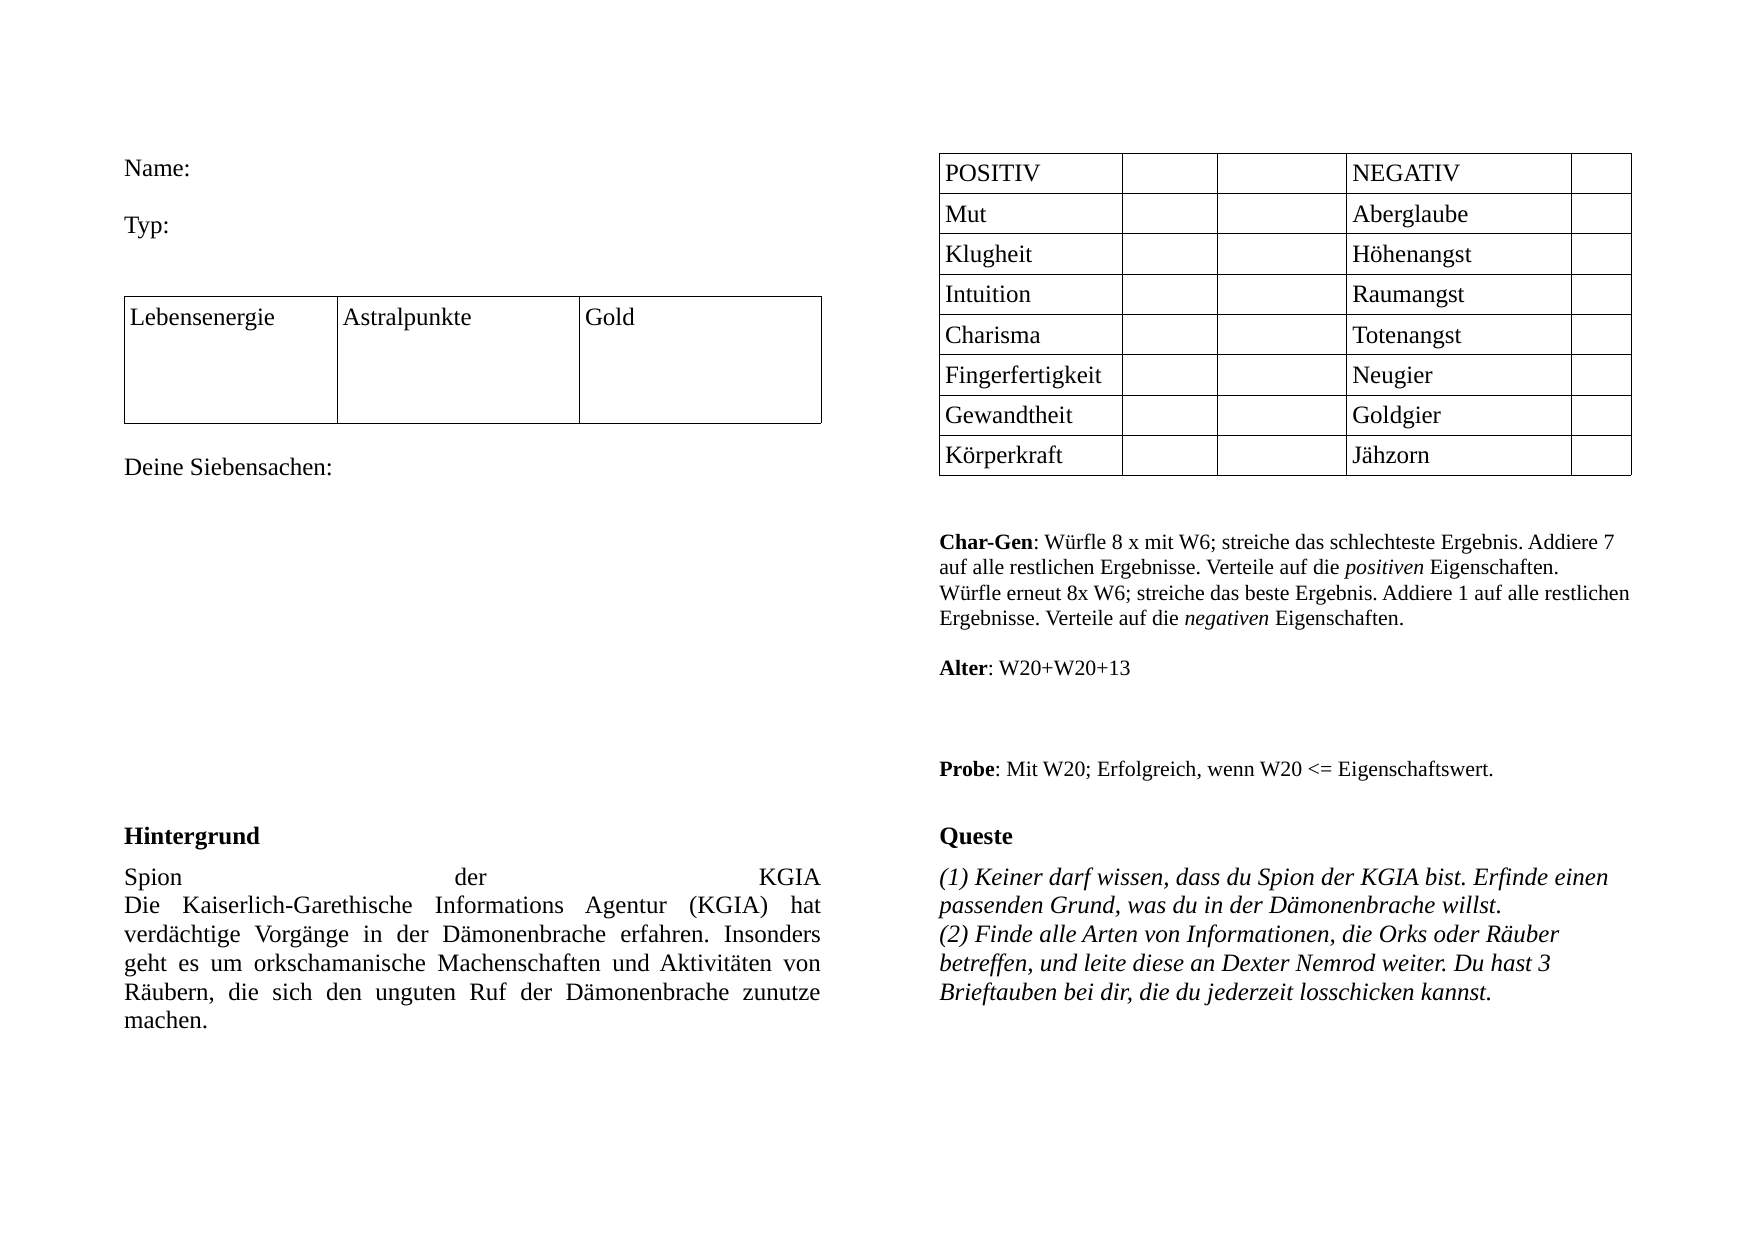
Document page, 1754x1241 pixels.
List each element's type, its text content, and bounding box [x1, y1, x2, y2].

table_header Astralpunkte [338, 297, 579, 423]
table_cell Totenangst [1347, 315, 1571, 354]
table_cell Raumangst [1347, 275, 1571, 314]
table_cell Mut [940, 194, 1122, 233]
table_cell [1123, 315, 1217, 354]
table_cell Höhenangst [1347, 234, 1571, 273]
table_cell [1123, 194, 1217, 233]
table_cell [1218, 396, 1346, 435]
table_cell Aberglaube [1347, 194, 1571, 233]
table_cell [1123, 355, 1217, 394]
table_header POSITIV [940, 154, 1122, 193]
table_cell [1572, 396, 1631, 435]
table_header Name: Typ: Deine Siebensachen: [118, 147, 827, 816]
table_header [1123, 154, 1217, 193]
table_cell Charisma [940, 315, 1122, 354]
table_cell Körperkraft [940, 436, 1122, 475]
table_cell [1123, 234, 1217, 273]
table_cell [827, 856, 933, 1040]
table_cell [827, 816, 933, 856]
table_cell Goldgier [1347, 396, 1571, 435]
table_cell [1218, 234, 1346, 273]
table_header NEGATIV [1347, 154, 1571, 193]
table_cell Intuition [940, 275, 1122, 314]
table_cell Queste [933, 816, 1636, 856]
table_cell Fingerfertigkeit [940, 355, 1122, 394]
table_cell [1572, 194, 1631, 233]
table_cell [1123, 275, 1217, 314]
table_cell [1123, 436, 1217, 475]
table_cell [1572, 436, 1631, 475]
table_cell [1572, 234, 1631, 273]
table_cell Gewandtheit [940, 396, 1122, 435]
table_cell [1218, 275, 1346, 314]
table_header Lebensenergie [125, 297, 337, 423]
table_cell (1) Keiner darf wissen, dass du Spion der KGIA bist. Erfinde einen passenden Grund, was du in der Dämonenbrache willst. (2) Finde alle Arten von Informationen, die Orks oder Räuber betreffen, und leite diese an Dexter Nemrod weiter. Du hast 3 Brieftauben bei dir, die du jederzeit losschicken kannst. [933, 856, 1636, 1040]
table_cell Jähzorn [1347, 436, 1571, 475]
table_cell Hintergrund [118, 816, 827, 856]
table_cell Spion der KGIA Die Kaiserlich-Garethische Informations Agentur (KGIA) hat verdächtige Vorgänge in der Dämonenbrache erfahren. Insonders geht es um orkschamanische Machenschaften und Aktivitäten von Räubern, die sich den unguten Ruf der Dämonenbrache zunutze machen. [118, 856, 827, 1040]
table_cell Klugheit [940, 234, 1122, 273]
table_cell [1572, 355, 1631, 394]
table_cell [1572, 275, 1631, 314]
table_cell [1218, 355, 1346, 394]
table_header [1572, 154, 1631, 193]
table_cell [1218, 194, 1346, 233]
table_cell [1218, 436, 1346, 475]
table_cell Neugier [1347, 355, 1571, 394]
table_header [827, 147, 933, 816]
table_header Char-Gen: Würfle 8 x mit W6; streiche das schlechteste Ergebnis. Addiere 7 auf alle restlichen Ergebnisse. Verteile auf die positiven Eigenschaften. Würfle erneut 8x W6; streiche das beste Ergebnis. Addiere 1 auf alle restlichen Ergebnisse. Verteile auf die negativen Eigenschaften. Alter: W20+W20+13 Probe: Mit W20; Erfolgreich, wenn W20 <= Eigenschaftswert. [933, 147, 1636, 816]
table_header Gold [580, 297, 821, 423]
table_header [1218, 154, 1346, 193]
table_cell [1572, 315, 1631, 354]
table_cell [1123, 396, 1217, 435]
table_cell [1218, 315, 1346, 354]
